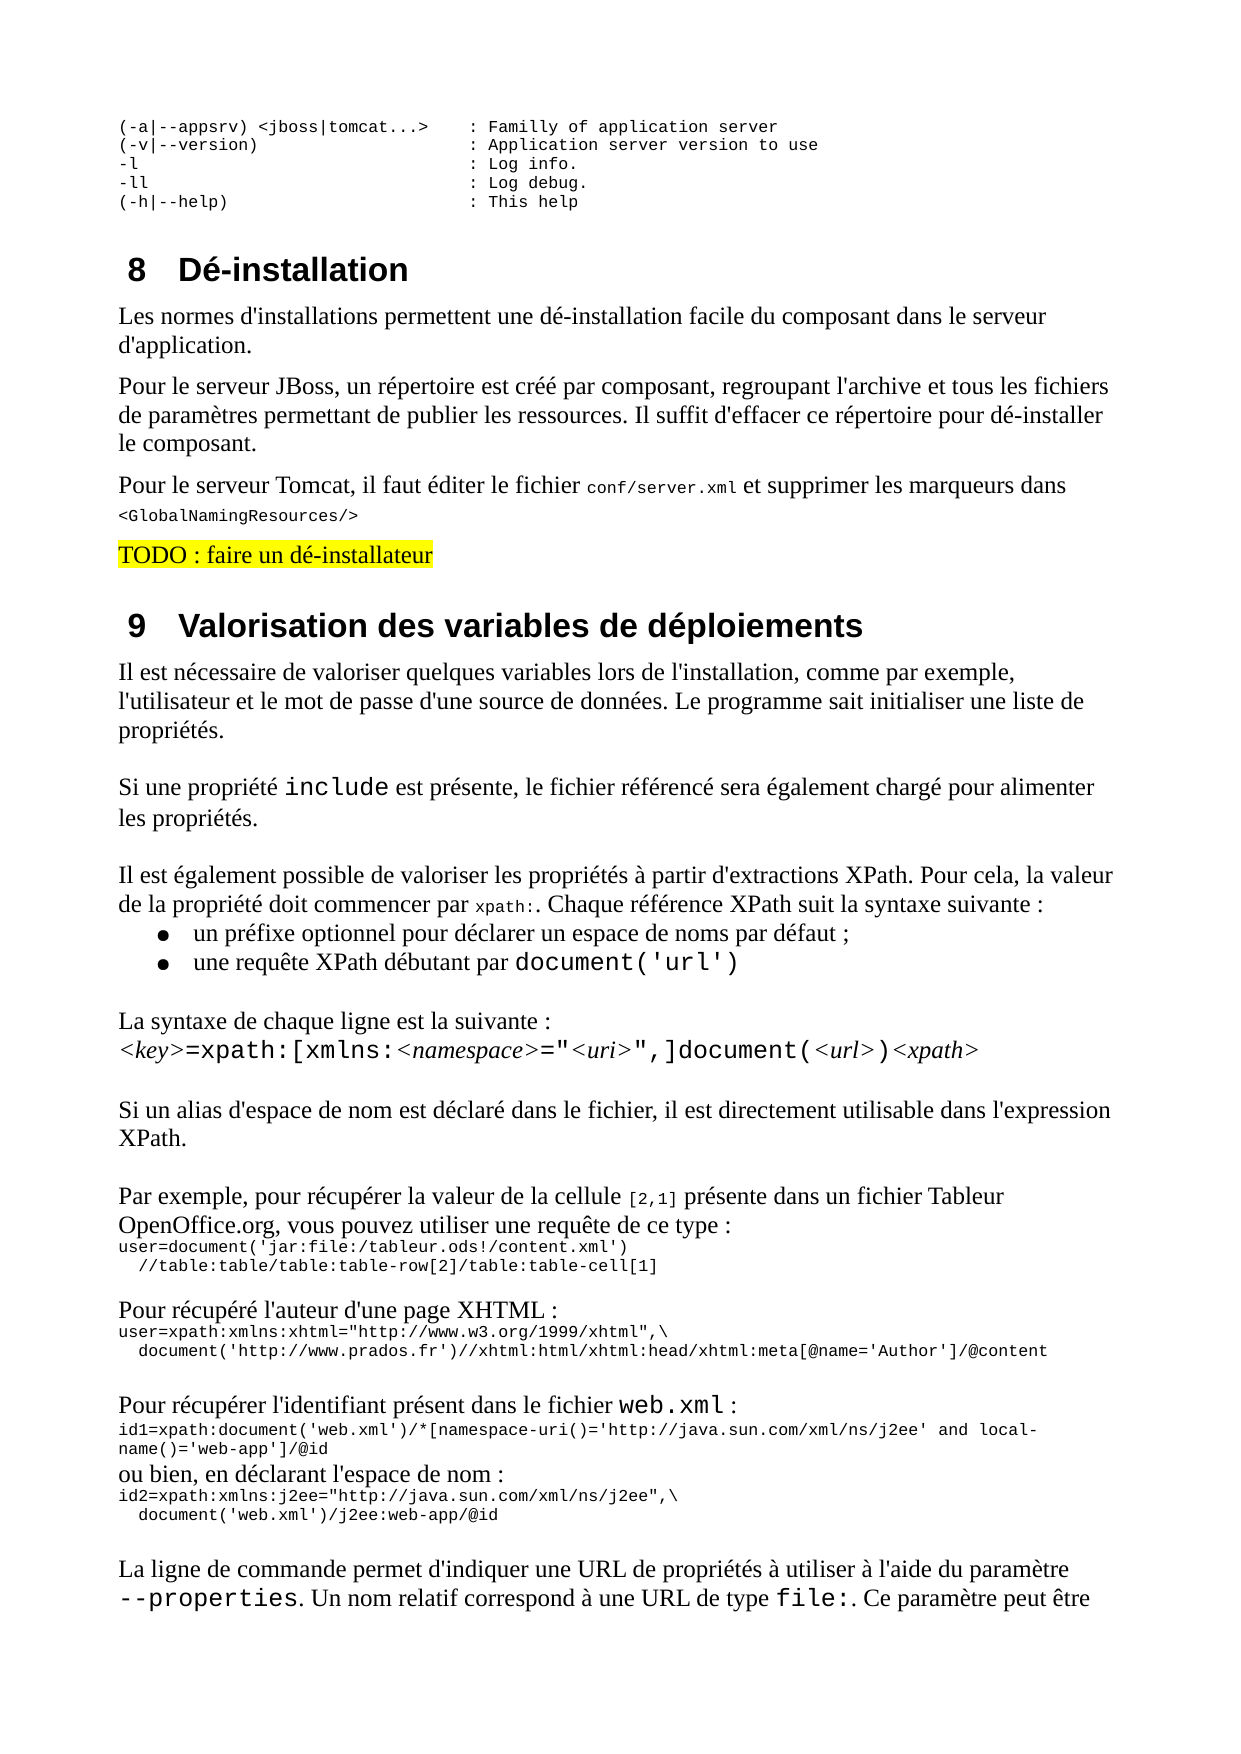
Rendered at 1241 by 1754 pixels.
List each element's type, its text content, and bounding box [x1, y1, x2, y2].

text Pour récupéré l'auteur d'une page XHTML : [118, 1295, 1122, 1324]
text Si un alias d'espace de nom est déclaré dans le fichier, il est directement utilisable dans l'expression XPath. [118, 1095, 1122, 1152]
text La ligne de commande permet d'indiquer une URL de propriétés à utiliser à l'aide du paramètre ‑‑properties. Un nom relatif correspond à une URL de type file:. Ce paramètre peut être [118, 1554, 1122, 1614]
list un préfixe optionnel pour déclarer un espace de noms par défaut ; [156, 918, 1122, 947]
text id1=xpath:document('web.xml')/*[namespace-uri()='http://java.sun.com/xml/ns/j2ee' and local-name()='web-app']/@id [118, 1421, 1122, 1459]
text user=document('jar:file:/tableur.ods!/content.xml') //table:table/table:table-row[2]/table:table-cell[1] [118, 1238, 1122, 1276]
text Si une propriété include est présente, le fichier référencé sera également chargé pour alimenter les propriétés. [118, 772, 1122, 832]
text <key>=xpath:[xmlns:<namespace>="<uri>",]document(<url>)<xpath> [118, 1035, 1122, 1066]
text Il est nécessaire de valoriser quelques variables lors de l'installation, comme par exemple, l'utilisateur et le mot de passe d'une source de données. Le programme sait initialiser une liste de propriétés. [118, 657, 1122, 743]
text Il est également possible de valoriser les propriétés à partir d'extractions XPath. Pour cela, la valeur de la propriété doit commencer par xpath:. Chaque référence XPath suit la syntaxe suivante : [118, 861, 1122, 918]
text TODO : faire un dé-installateur [118, 540, 1122, 568]
text Pour le serveur Tomcat, il faut éditer le fichier conf/server.xml et supprimer les marqueurs dans <GlobalNamingResources/> [118, 470, 1122, 527]
text ou bien, en déclarant l'espace de nom : [118, 1459, 1122, 1488]
text La syntaxe de chaque ligne est la suivante : [118, 1006, 1122, 1035]
list une requête XPath débutant par document('url') [156, 947, 1122, 978]
text Pour le serveur JBoss, un répertoire est créé par composant, regroupant l'archive et tous les fichiers de paramètres permettant de publier les ressources. Il suffit d'effacer ce répertoire pour dé-installer le composant. [118, 371, 1122, 457]
subtitle Dé-installation [118, 250, 1122, 288]
text Les normes d'installations permettent une dé-installation facile du composant dans le serveur d'application. [118, 301, 1122, 358]
text (-a|--appsrv) <jboss|tomcat...> : Familly of application server (-v|--version) : Application server version to use -l : Log info. -ll : Log debug. (-h|--help) : This help [118, 118, 1122, 212]
text id2=xpath:xmlns:j2ee="http://java.sun.com/xml/ns/j2ee",\ document('web.xml')/j2ee:web-app/@id [118, 1488, 1122, 1526]
text user=xpath:xmlns:xhtml="http://www.w3.org/1999/xhtml",\ document('http://www.prados.fr')//xhtml:html/xhtml:head/xhtml:meta[@name='Author']/@content [118, 1324, 1122, 1362]
text Pour récupérer l'identifiant présent dans le fichier web.xml : [118, 1391, 1122, 1421]
text Par exemple, pour récupérer la valeur de la cellule [2,1] présente dans un fichier Tableur OpenOffice.org, vous pouvez utiliser une requête de ce type : [118, 1181, 1122, 1238]
subtitle Valorisation des variables de déploiements [118, 606, 1122, 645]
